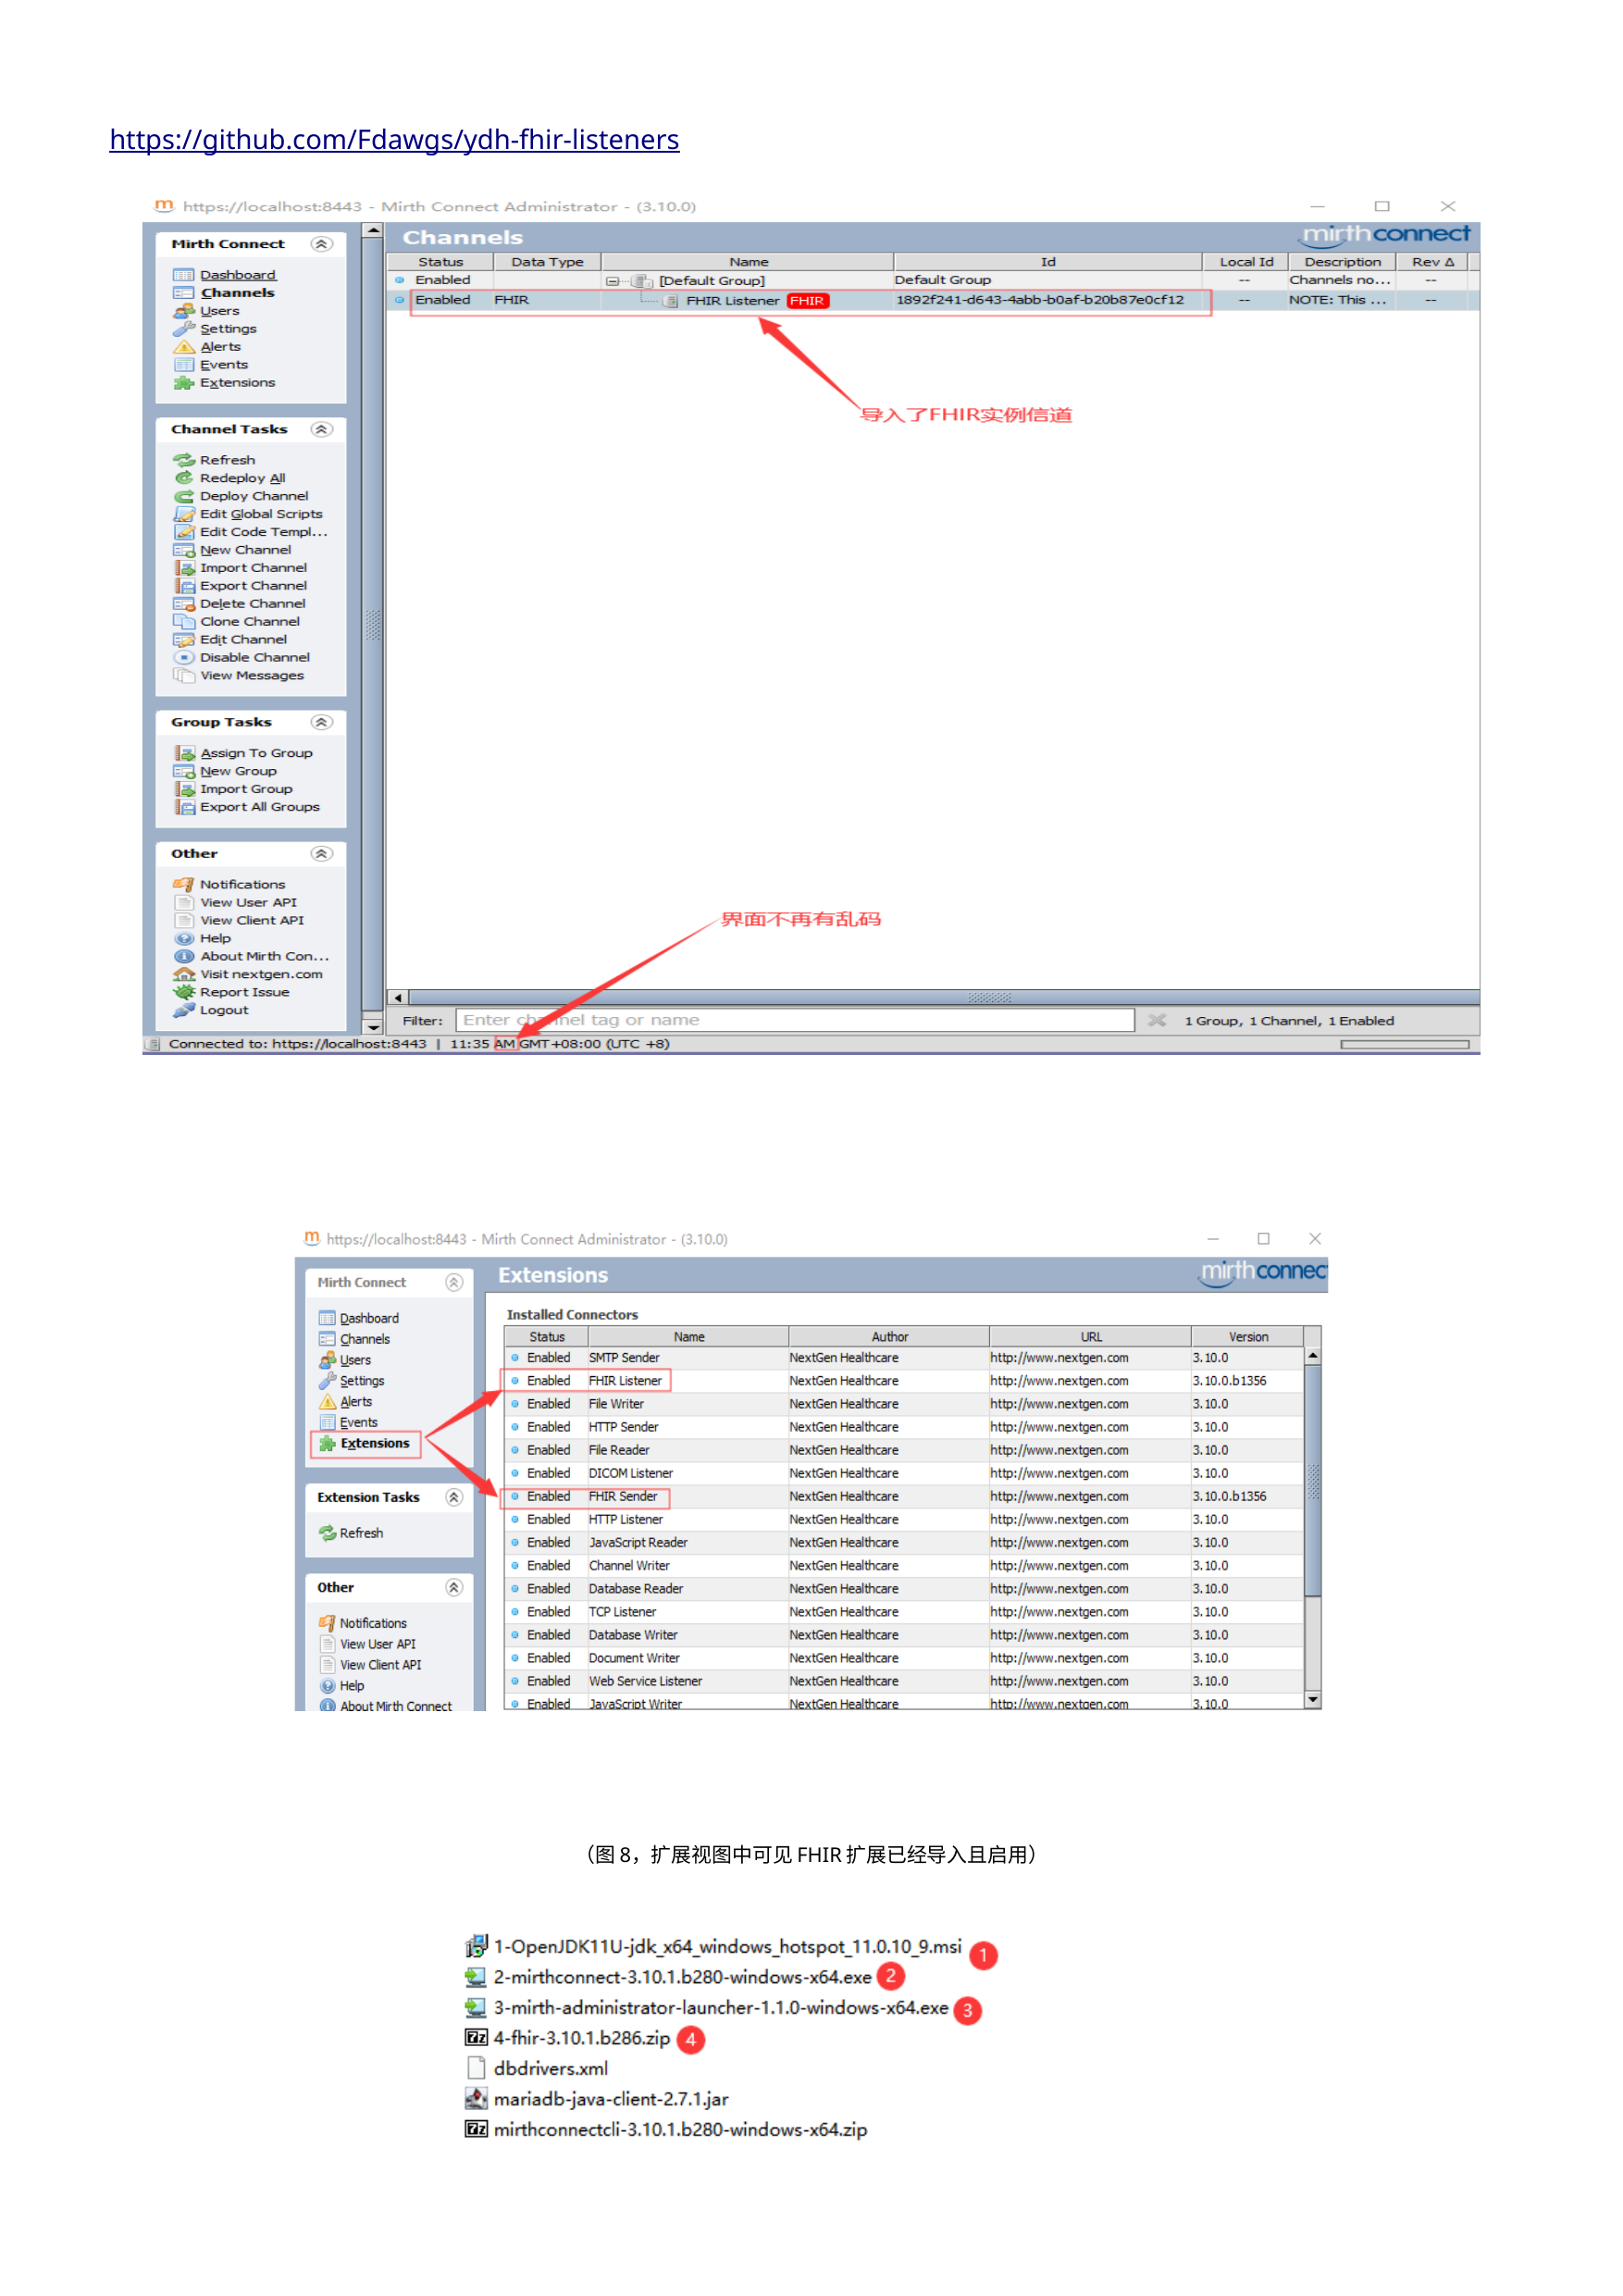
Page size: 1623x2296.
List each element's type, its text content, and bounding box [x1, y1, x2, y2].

picture [294, 1222, 1329, 1711]
picture [142, 194, 1481, 1055]
text （图8，扩展视图中可见FHIR扩展已经导入且启用） [109, 1839, 1514, 1868]
picture [451, 1931, 1172, 2151]
text https://github.com/Fdawgs/ydh-fhir-listeners [109, 109, 1514, 158]
